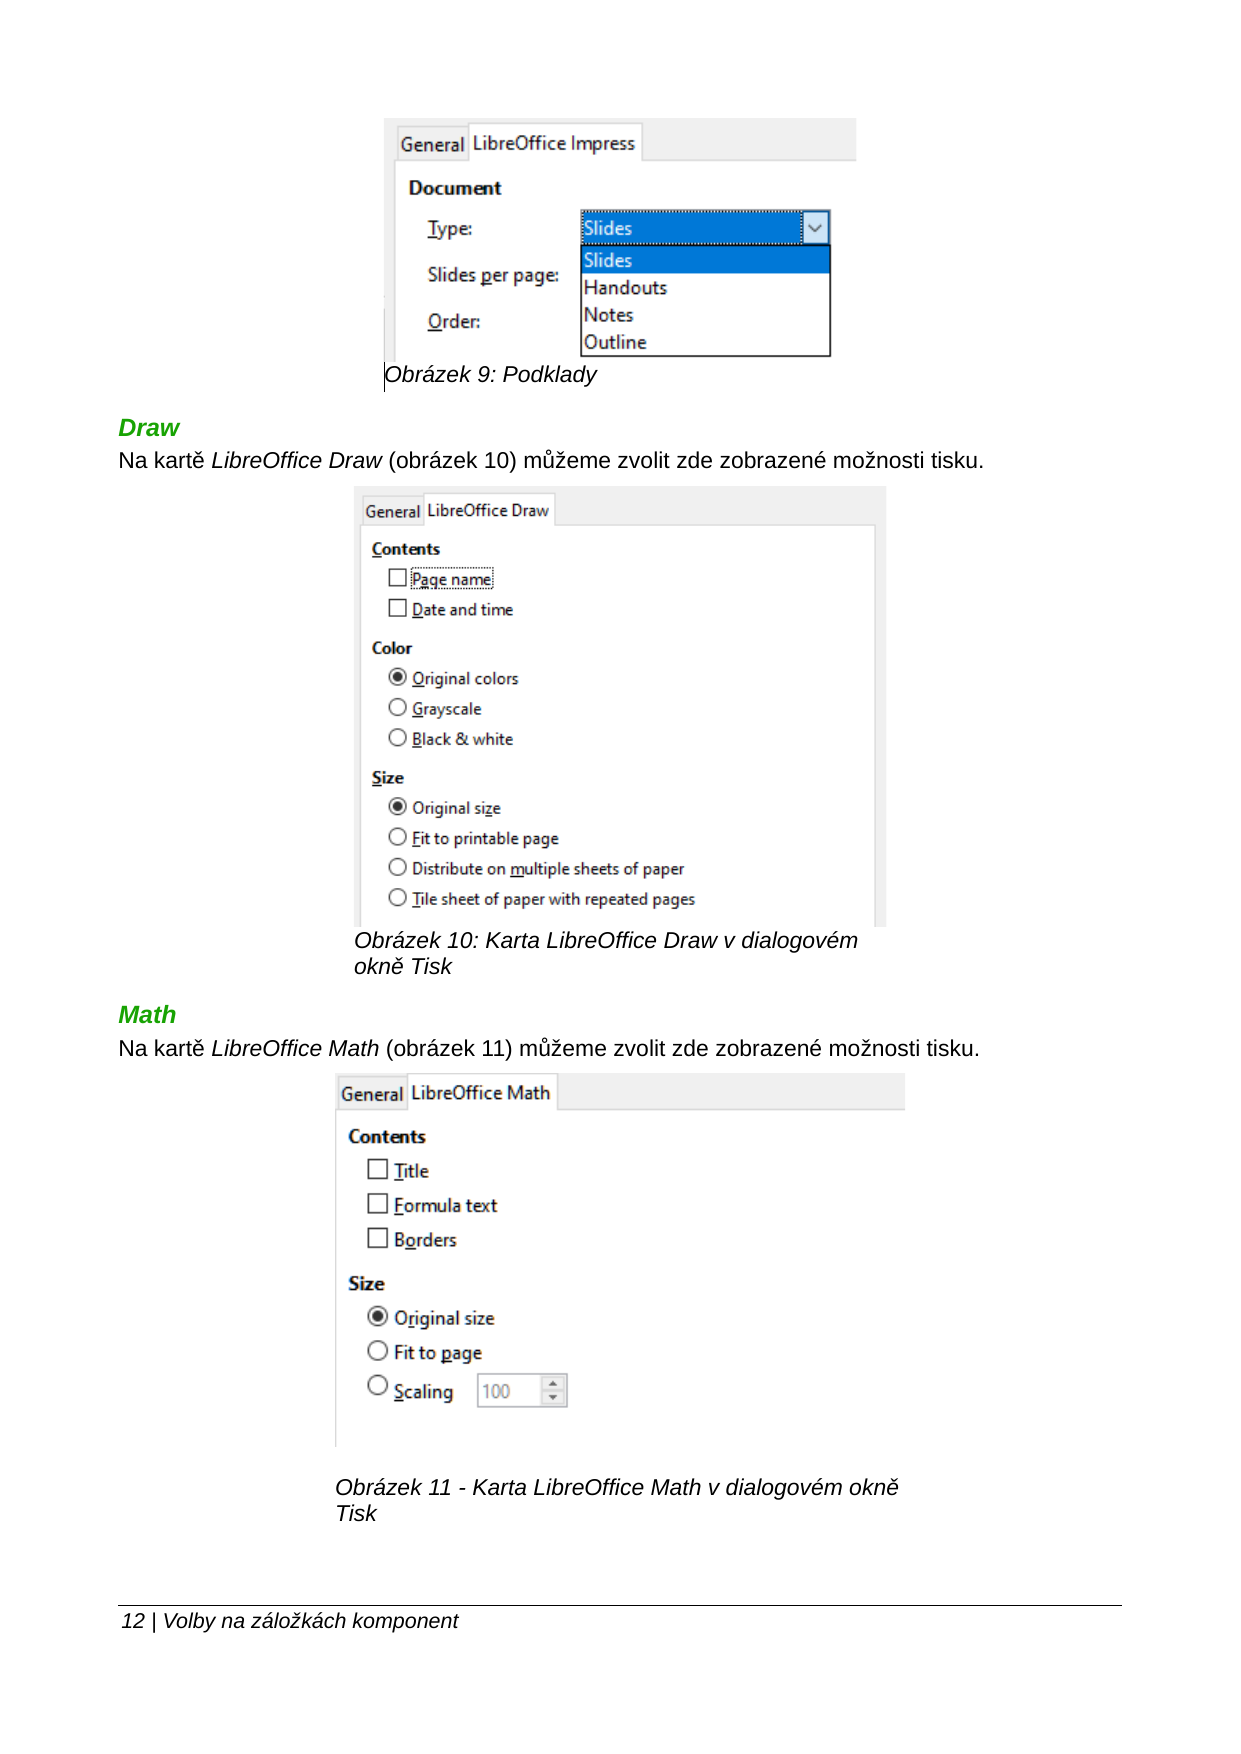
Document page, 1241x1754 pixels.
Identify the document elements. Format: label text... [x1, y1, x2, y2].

subtitle Math [118, 1000, 1122, 1029]
text Obrázek 11 - Karta LibreOffice Math v dialogovém okně Tisk [335, 1447, 905, 1526]
picture [335, 1073, 906, 1447]
text Na kartě LibreOffice Draw (obrázek 10) můžeme zvolit zde zobrazené možnosti tisku. [118, 447, 1122, 474]
picture [353, 486, 887, 927]
text Na kartě LibreOffice Math (obrázek 11) můžeme zvolit zde zobrazené možnosti tisku. [118, 1035, 1122, 1061]
picture [383, 118, 857, 362]
text Obrázek 9: Podklady [385, 362, 856, 388]
subtitle Draw [118, 413, 1122, 442]
text Obrázek 10: Karta LibreOffice Draw v dialogovém okně Tisk [354, 927, 886, 979]
